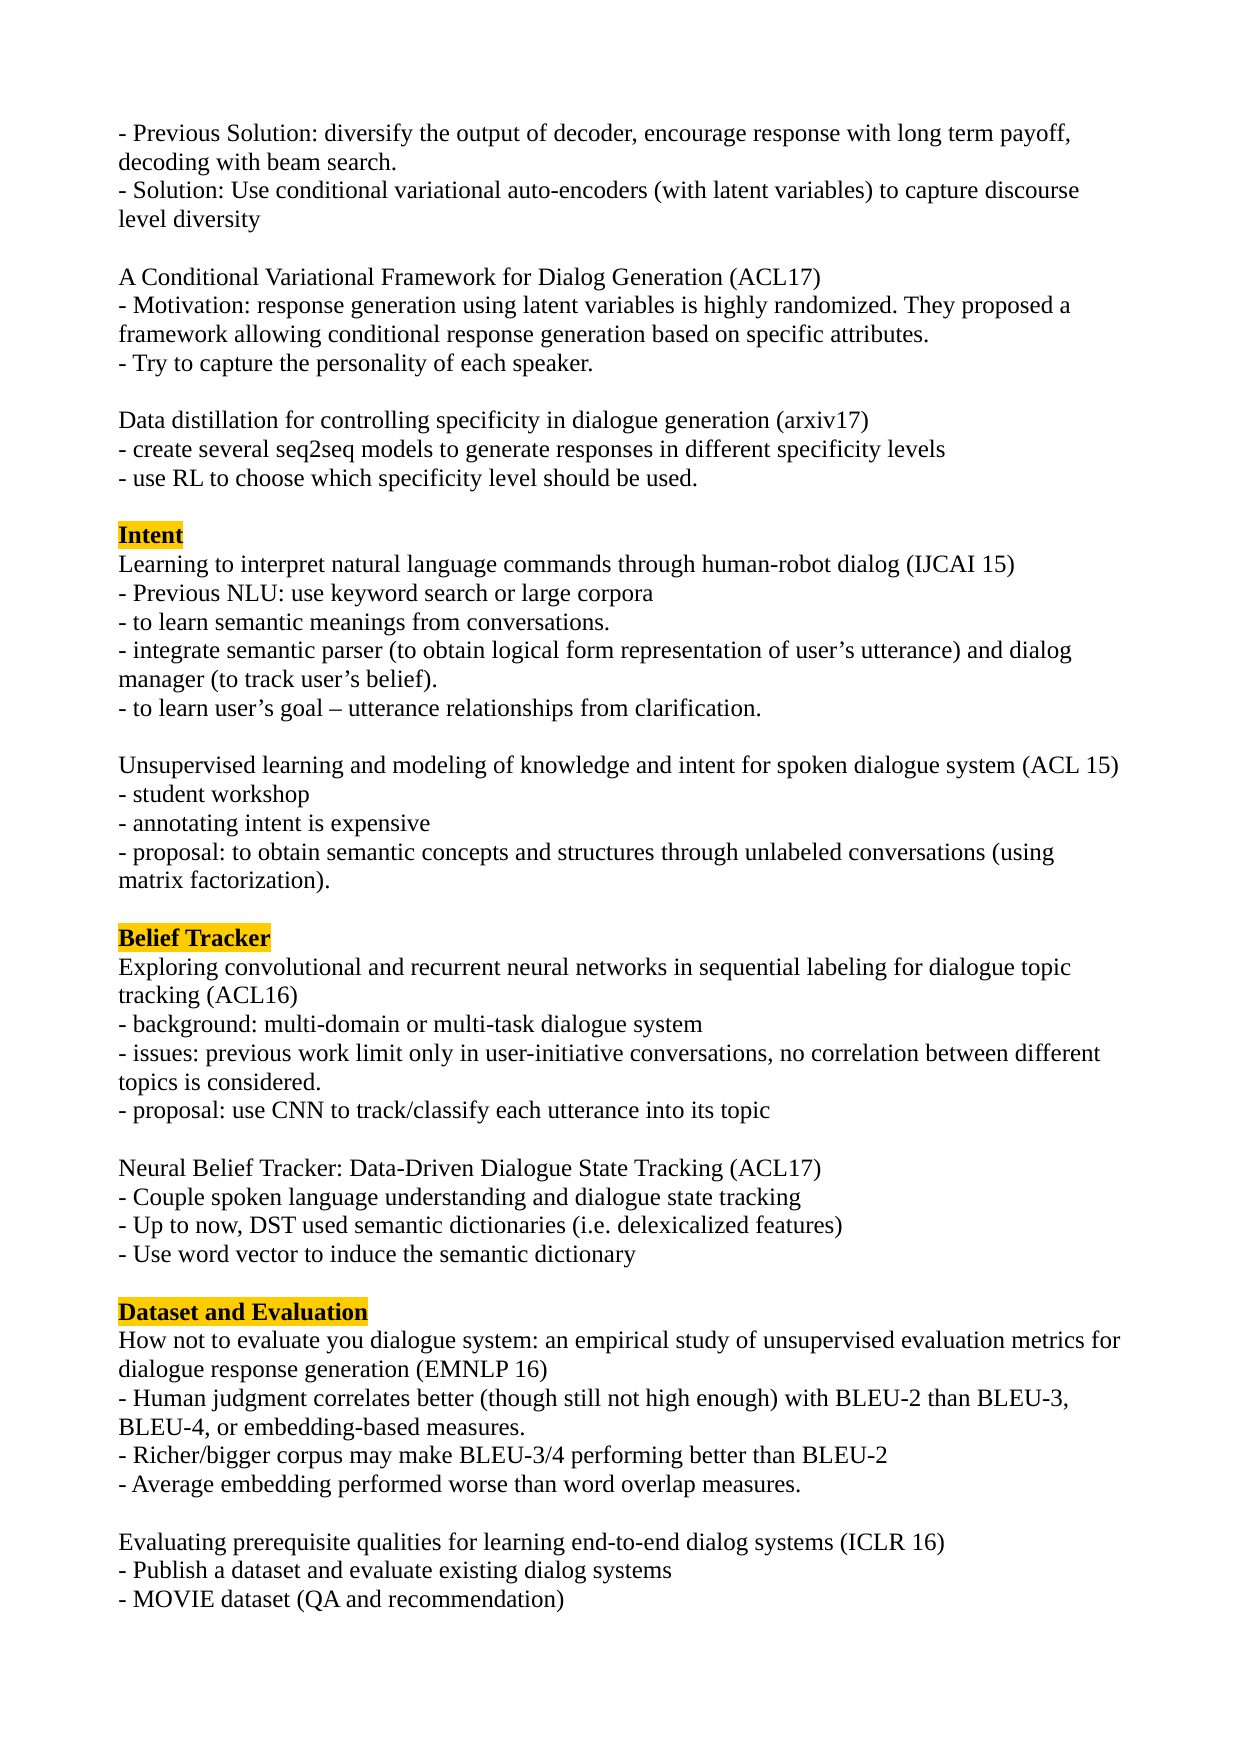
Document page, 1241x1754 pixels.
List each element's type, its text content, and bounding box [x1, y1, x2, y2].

text Unsupervised learning and modeling of knowledge and intent for spoken dialogue system (ACL 15) [118, 751, 1122, 779]
text - Solution: Use conditional variational auto-encoders (with latent variables) to capture discourse level diversity [118, 176, 1122, 233]
text - Previous Solution: diversify the output of decoder, encourage response with long term payoff, decoding with beam search. [118, 118, 1122, 176]
text - to learn user’s goal – utterance relationships from clarification. [118, 693, 1122, 722]
text - to learn semantic meanings from conversations. [118, 607, 1122, 636]
text Neural Belief Tracker: Data-Driven Dialogue State Tracking (ACL17) [118, 1153, 1122, 1182]
text - issues: previous work limit only in user-initiative conversations, no correlation between different topics is considered. [118, 1038, 1122, 1096]
text Exploring convolutional and recurrent neural networks in sequential labeling for dialogue topic tracking (ACL16) [118, 952, 1122, 1009]
text How not to evaluate you dialogue system: an empirical study of unsupervised evaluation metrics for dialogue response generation (EMNLP 16) [118, 1326, 1122, 1383]
text - Human judgment correlates better (though still not high enough) with BLEU-2 than BLEU-3, BLEU-4, or embedding-based measures. [118, 1383, 1122, 1441]
text - integrate semantic parser (to obtain logical form representation of user’s utterance) and dialog manager (to track user’s belief). [118, 636, 1122, 693]
text - Previous NLU: use keyword search or large corpora [118, 578, 1122, 607]
text - Motivation: response generation using latent variables is highly randomized. They proposed a framework allowing conditional response generation based on specific attributes. [118, 291, 1122, 348]
text - Richer/bigger corpus may make BLEU-3/4 performing better than BLEU-2 [118, 1441, 1122, 1469]
text Evaluating prerequisite qualities for learning end-to-end dialog systems (ICLR 16) [118, 1527, 1122, 1556]
text Belief Tracker [118, 923, 1122, 952]
text - MOVIE dataset (QA and recommendation) [118, 1584, 1122, 1613]
text Learning to interpret natural language commands through human-robot dialog (IJCAI 15) [118, 549, 1122, 578]
text - proposal: to obtain semantic concepts and structures through unlabeled conversations (using matrix factorization). [118, 837, 1122, 894]
text - annotating intent is expensive [118, 808, 1122, 837]
text - Use word vector to induce the semantic dictionary [118, 1239, 1122, 1268]
text Dataset and Evaluation [118, 1297, 1122, 1326]
text - Couple spoken language understanding and dialogue state tracking [118, 1182, 1122, 1211]
text - create several seq2seq models to generate responses in different specificity levels [118, 434, 1122, 463]
text - use RL to choose which specificity level should be used. [118, 463, 1122, 492]
text A Conditional Variational Framework for Dialog Generation (ACL17) [118, 262, 1122, 291]
text - background: multi-domain or multi-task dialogue system [118, 1009, 1122, 1038]
text Intent [118, 521, 1122, 549]
text - Publish a dataset and evaluate existing dialog systems [118, 1556, 1122, 1584]
text - Average embedding performed worse than word overlap measures. [118, 1469, 1122, 1498]
text - proposal: use CNN to track/classify each utterance into its topic [118, 1096, 1122, 1124]
text - Try to capture the personality of each speaker. [118, 348, 1122, 377]
text - Up to now, DST used semantic dictionaries (i.e. delexicalized features) [118, 1211, 1122, 1239]
text Data distillation for controlling specificity in dialogue generation (arxiv17) [118, 406, 1122, 434]
text - student workshop [118, 779, 1122, 808]
